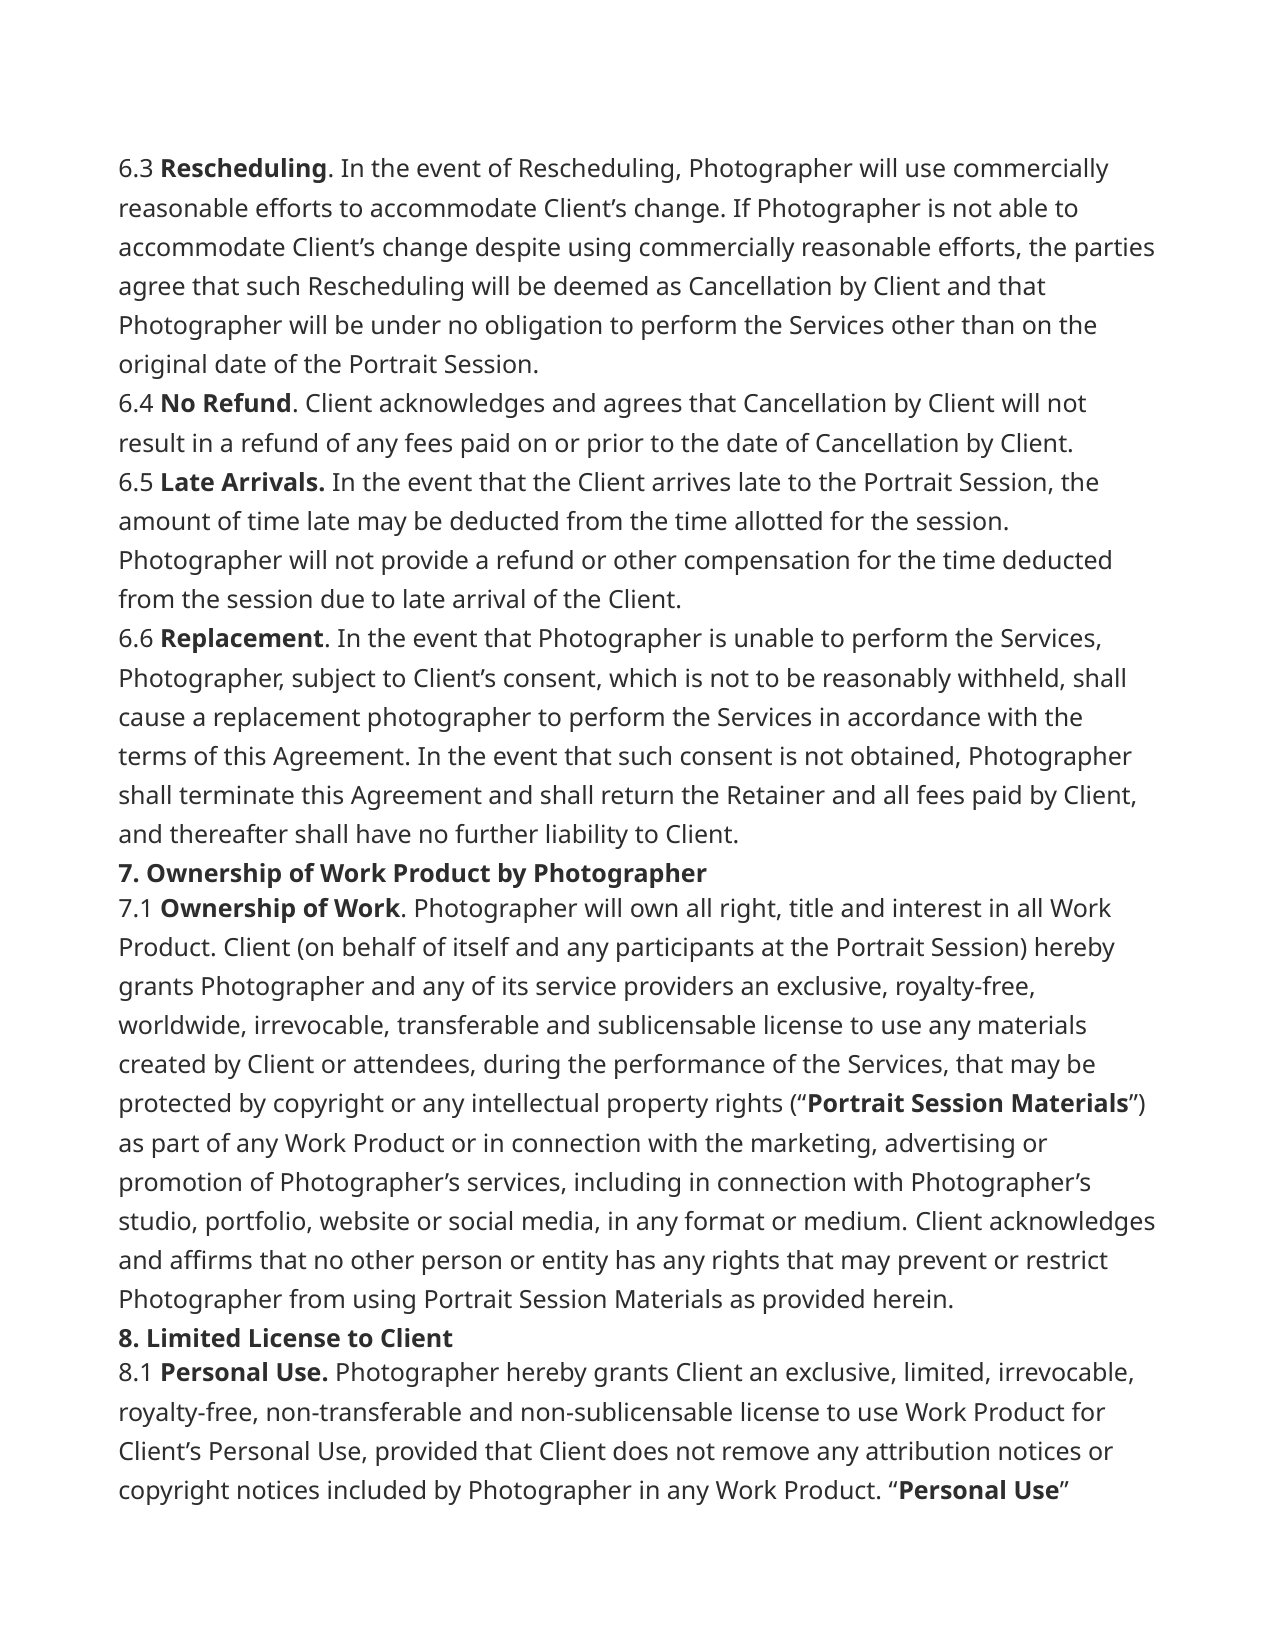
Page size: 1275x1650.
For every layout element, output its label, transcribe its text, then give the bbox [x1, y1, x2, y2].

text 6.3 Rescheduling. In the event of Rescheduling, Photographer will use commercially reasonable efforts to accommodate Client’s change. If Photographer is not able to accommodate Client’s change despite using commercially reasonable efforts, the parties agree that such Rescheduling will be deemed as Cancellation by Client and that Photographer will be under no obligation to perform the Services other than on the original date of the Portrait Session. [118, 151, 1157, 381]
subtitle 8. Limited License to Client [118, 1321, 1157, 1355]
text 7.1 Ownership of Work. Photographer will own all right, title and interest in all Work Product. Client (on behalf of itself and any participants at the Portrait Session) hereby grants Photographer and any of its service providers an exclusive, royalty-free, worldwide, irrevocable, transferable and sublicensable license to use any materials created by Client or attendees, during the performance of the Services, that may be protected by copyright or any intellectual property rights (“Portrait Session Materials”) as part of any Work Product or in connection with the marketing, advertising or promotion of Photographer’s services, including in connection with Photographer’s studio, portfolio, website or social media, in any format or medium. Client acknowledges and affirms that no other person or entity has any rights that may prevent or restrict Photographer from using Portrait Session Materials as provided herein. [118, 890, 1157, 1316]
text 8.1 Personal Use. Photographer hereby grants Client an exclusive, limited, irrevocable, royalty-free, non-transferable and non-sublicensable license to use Work Product for Client’s Personal Use, provided that Client does not remove any attribution notices or copyright notices included by Photographer in any Work Product. “Personal Use” [118, 1355, 1157, 1507]
text 6.4 No Refund. Client acknowledges and agrees that Cancellation by Client will not result in a refund of any fees paid on or prior to the date of Cancellation by Client. [118, 386, 1157, 459]
subtitle 7. Ownership of Work Product by Photographer [118, 856, 1157, 890]
text 6.6 Replacement. In the event that Photographer is unable to perform the Services, Photographer, subject to Client’s consent, which is not to be reasonably withheld, shall cause a replacement photographer to perform the Services in accordance with the terms of this Agreement. In the event that such consent is not obtained, Photographer shall terminate this Agreement and shall return the Retainer and all fees paid by Client, and thereafter shall have no further liability to Client. [118, 621, 1157, 851]
text 6.5 Late Arrivals. In the event that the Client arrives late to the Portrait Session, the amount of time late may be deducted from the time allotted for the session. Photographer will not provide a refund or other compensation for the time deducted from the session due to late arrival of the Client. [118, 464, 1157, 616]
